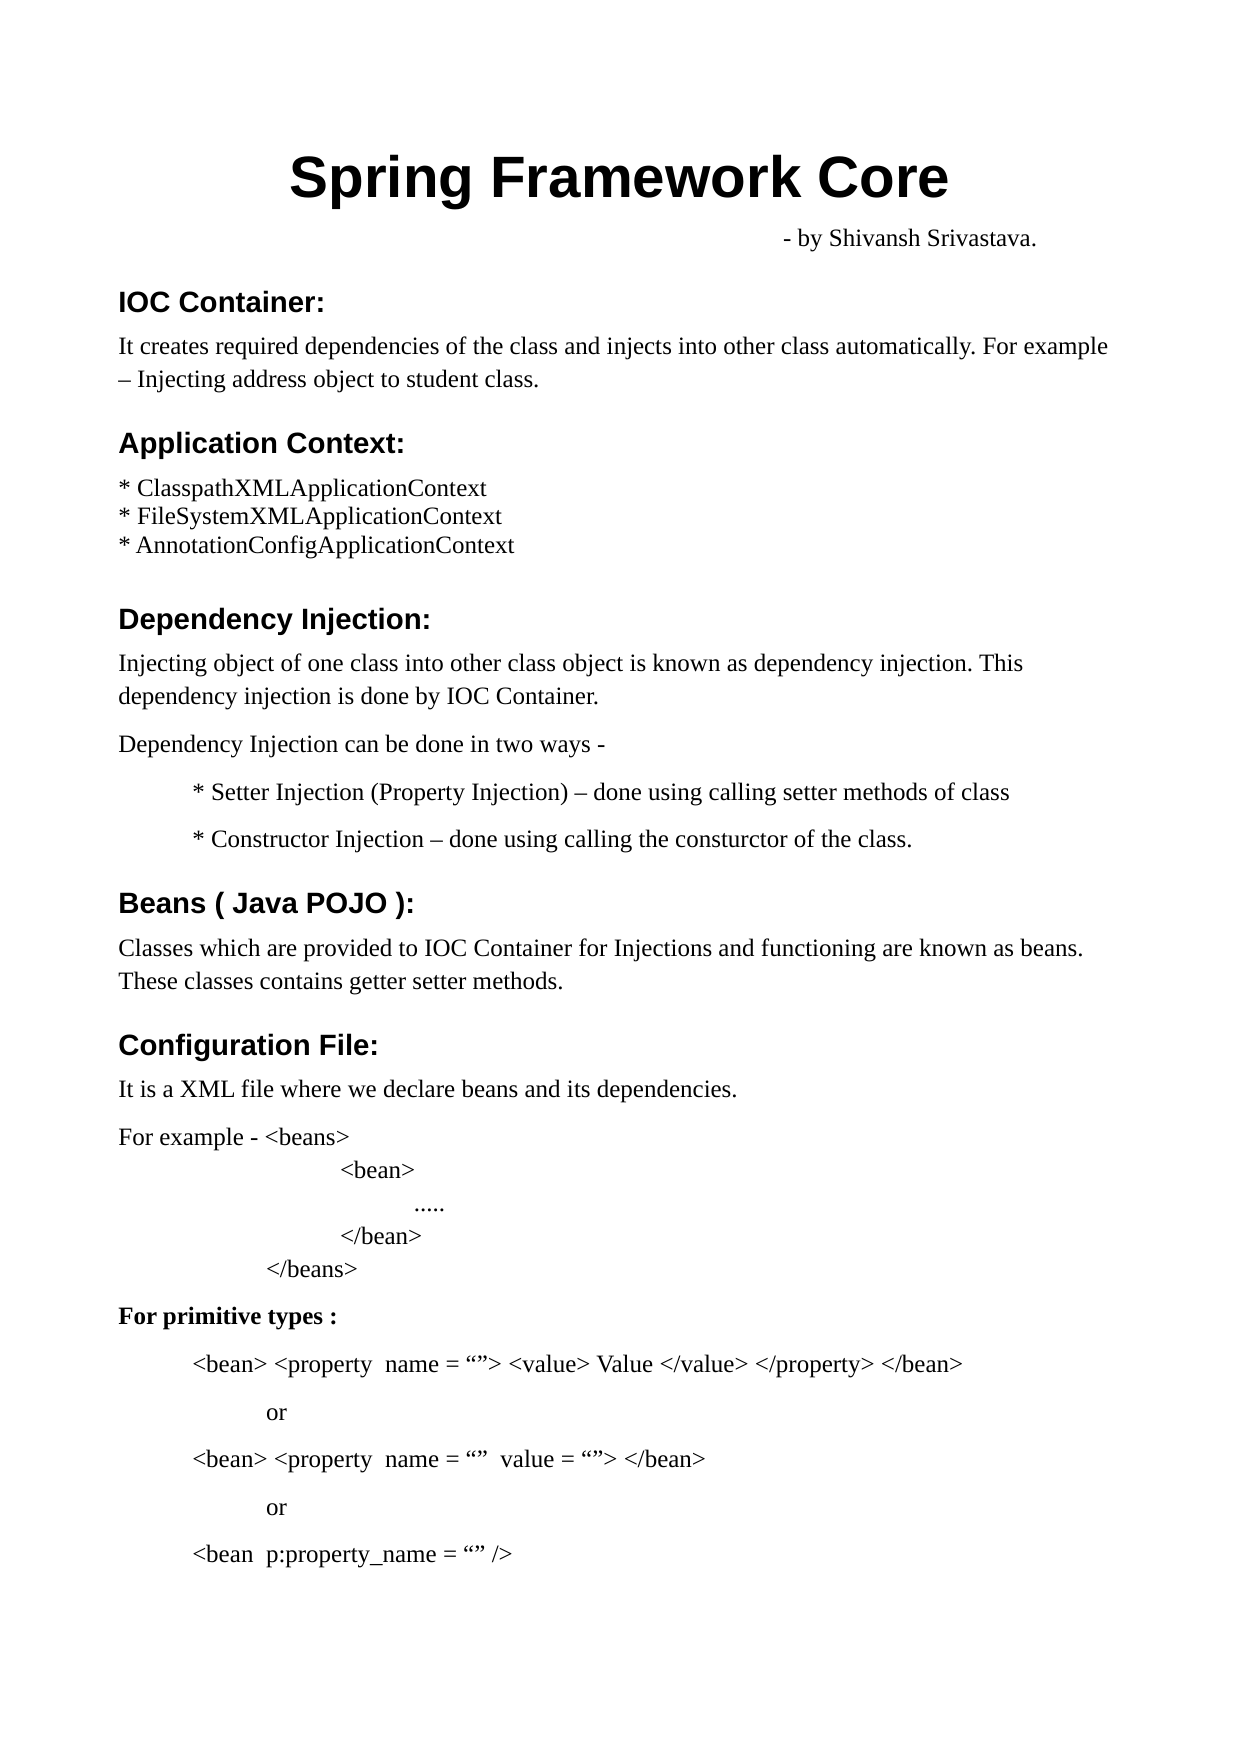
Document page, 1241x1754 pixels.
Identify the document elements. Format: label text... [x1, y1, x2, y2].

text * AnnotationConfigApplicationContext [118, 530, 1122, 559]
text For primitive types : [118, 1301, 1122, 1330]
text - by Shivansh Srivastava. [118, 223, 1122, 251]
text It creates required dependencies of the class and injects into other class automatically. For example – Injecting address object to student class. [118, 331, 1122, 393]
text For example - <beans> <bean> ..... </bean> </beans> [118, 1122, 1122, 1283]
text or [118, 1492, 1122, 1521]
text * FileSystemXMLApplicationContext [118, 501, 1122, 530]
text <bean> <property name = “” value = “”> </bean> [118, 1444, 1122, 1473]
subtitle Dependency Injection: [118, 602, 1122, 636]
text It is a XML file where we declare beans and its dependencies. [118, 1074, 1122, 1103]
text Injecting object of one class into other class object is known as dependency injection. This dependency injection is done by IOC Container. [118, 648, 1122, 710]
subtitle IOC Container: [118, 285, 1122, 319]
text <bean> <property name = “”> <value> Value </value> </property> </bean> [118, 1349, 1122, 1378]
text <bean p:property_name = “” /> [118, 1539, 1122, 1568]
text * ClasspathXMLApplicationContext [118, 473, 1122, 501]
text * Constructor Injection – done using calling the consturctor of the class. [118, 824, 1122, 853]
subtitle Application Context: [118, 426, 1122, 460]
text Dependency Injection can be done in two ways - [118, 729, 1122, 758]
text * Setter Injection (Property Injection) – done using calling setter methods of class [118, 777, 1122, 805]
text Classes which are provided to IOC Container for Injections and functioning are known as beans. These classes contains getter setter methods. [118, 933, 1122, 994]
subtitle Beans ( Java POJO ): [118, 886, 1122, 920]
text or [118, 1397, 1122, 1425]
subtitle Configuration File: [118, 1028, 1122, 1062]
title Spring Framework Core [118, 143, 1122, 210]
